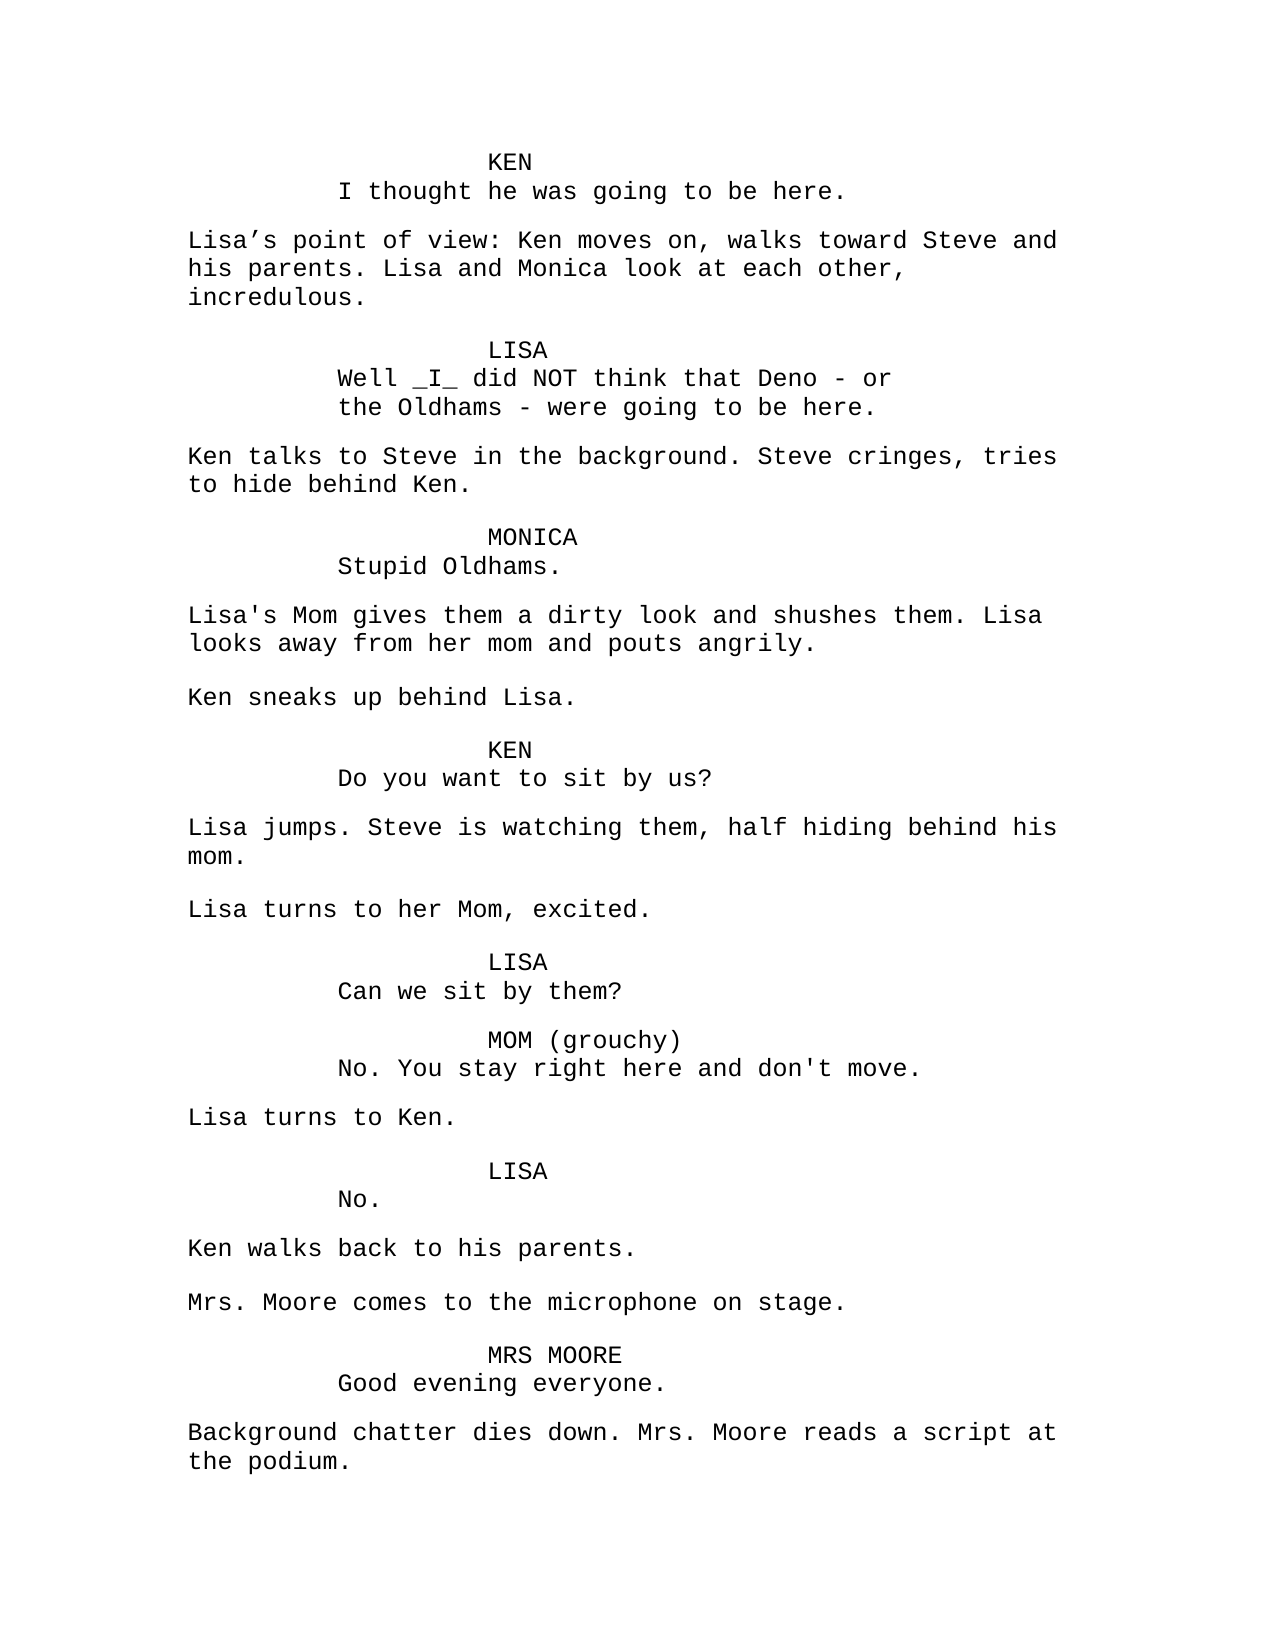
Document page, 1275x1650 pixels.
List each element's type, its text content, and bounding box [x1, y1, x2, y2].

text Lisa’s point of view: Ken moves on, walks toward Steve and his parents. Lisa and Monica look at each other, incredulous. [187, 227, 1087, 312]
text MONICA [187, 525, 1087, 553]
text Well _I_ did NOT think that Deno - or the Oldhams - were going to be here. [337, 366, 937, 422]
text No. You stay right here and don't move. [337, 1056, 937, 1084]
text Ken walks back to his parents. [187, 1236, 1087, 1264]
text KEN [187, 737, 1087, 766]
text LISA [187, 1158, 1087, 1187]
text Good evening everyone. [337, 1371, 937, 1399]
text Can we sit by them? [337, 978, 937, 1007]
text Ken talks to Steve in the background. Steve cringes, tries to hide behind Ken. [187, 443, 1087, 500]
text KEN [187, 150, 1087, 178]
text Stupid Oldhams. [337, 553, 937, 582]
text Mrs. Moore comes to the microphone on stage. [187, 1289, 1087, 1317]
text LISA [187, 950, 1087, 978]
text Do you want to sit by us? [337, 766, 937, 794]
text Lisa turns to her Mom, excited. [187, 897, 1087, 925]
text Lisa turns to Ken. [187, 1105, 1087, 1133]
text Lisa jumps. Steve is watching them, half hiding behind his mom. [187, 815, 1087, 872]
text No. [337, 1187, 937, 1215]
text Ken sneaks up behind Lisa. [187, 684, 1087, 712]
text Lisa's Mom gives them a dirty look and shushes them. Lisa looks away from her mom and pouts angrily. [187, 602, 1087, 659]
text MOM (grouchy) [187, 1027, 1087, 1056]
text Background chatter dies down. Mrs. Moore reads a script at the podium. [187, 1420, 1087, 1477]
text LISA [187, 337, 1087, 366]
text MRS MOORE [187, 1342, 1087, 1371]
text I thought he was going to be here. [337, 178, 937, 207]
